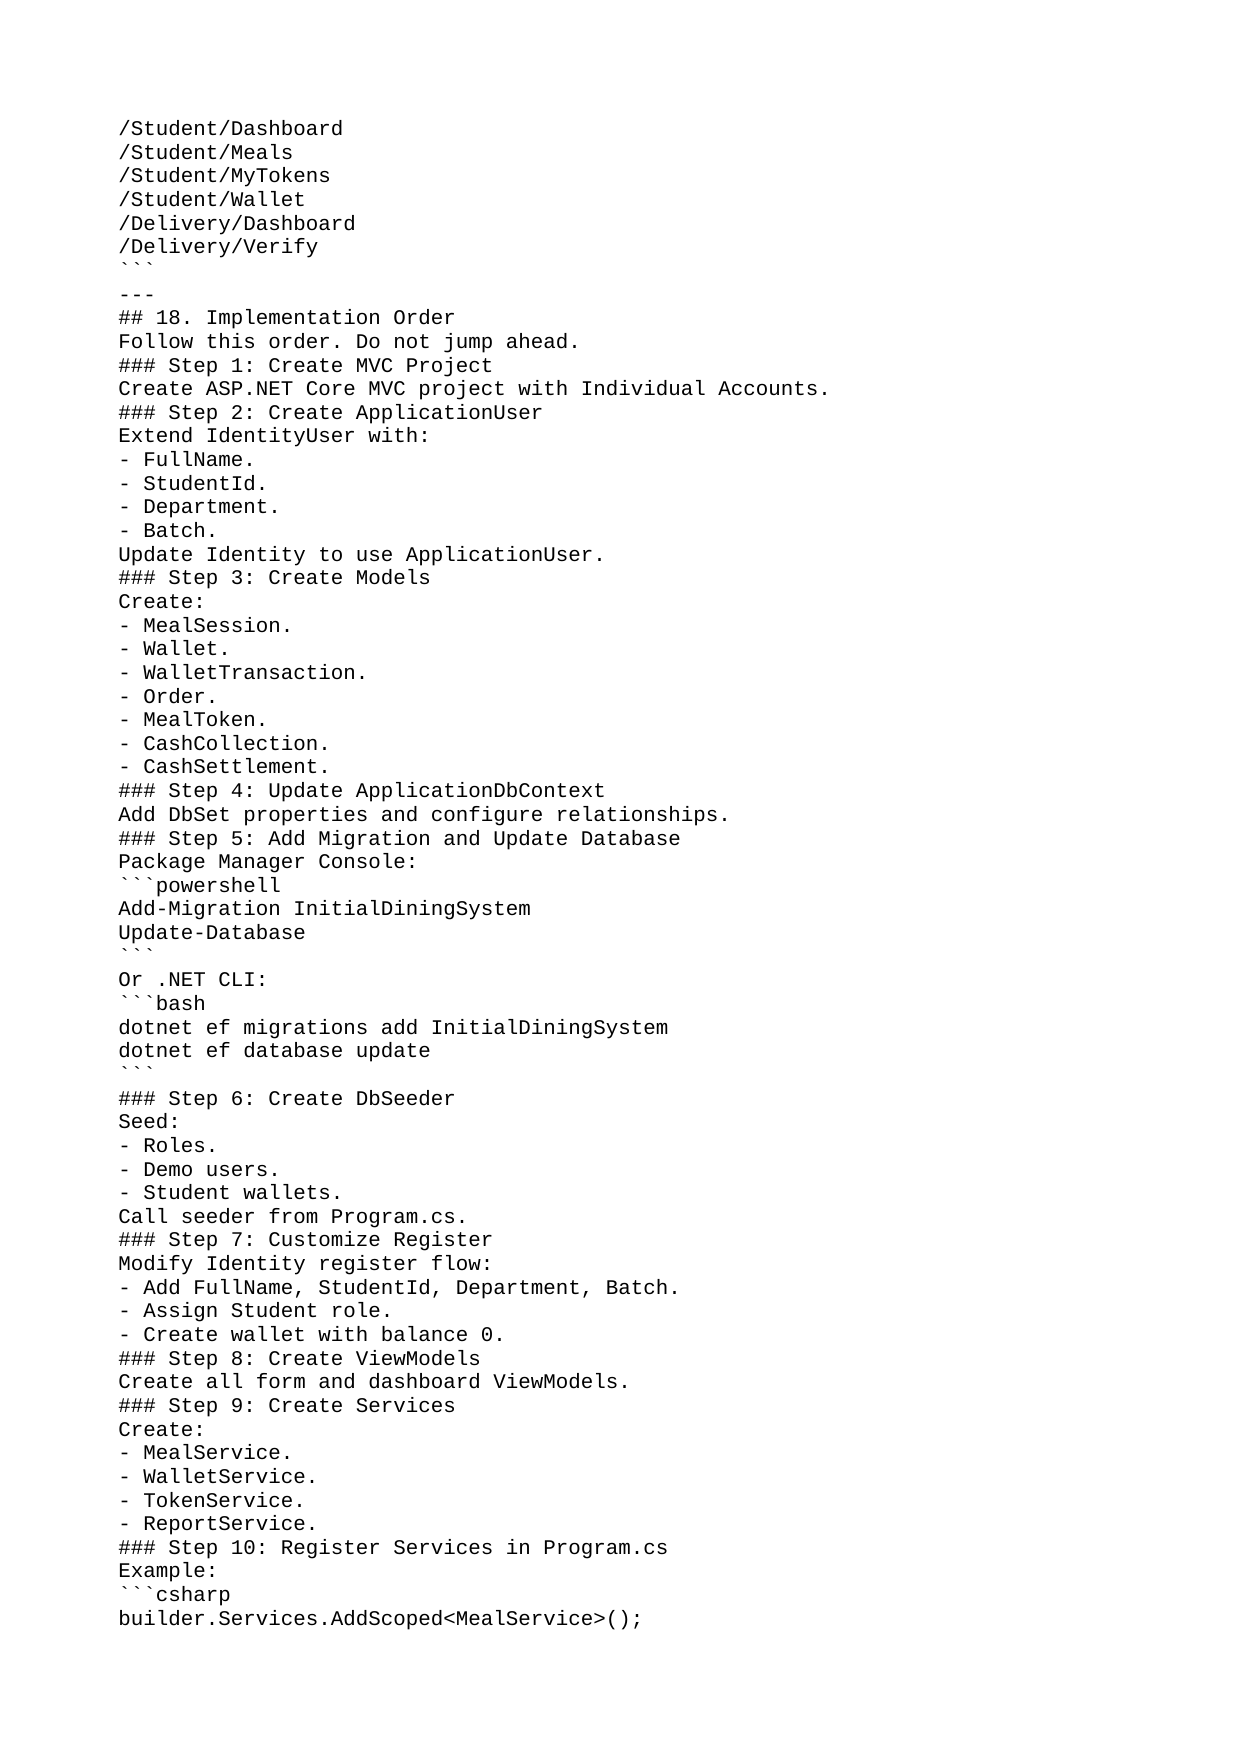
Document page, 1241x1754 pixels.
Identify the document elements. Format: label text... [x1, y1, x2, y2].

text - WalletTransaction. [118, 662, 1122, 686]
text ### Step 8: Create ViewModels [118, 1348, 1122, 1371]
text builder.Services.AddScoped<MealService>(); [118, 1608, 1122, 1631]
text Call seeder from Program.cs. [118, 1206, 1122, 1229]
text - Create wallet with balance 0. [118, 1324, 1122, 1348]
text - StudentId. [118, 473, 1122, 496]
text /Student/MyTokens [118, 165, 1122, 189]
text ### Step 10: Register Services in Program.cs [118, 1537, 1122, 1561]
text - CashSettlement. [118, 757, 1122, 780]
text ### Step 7: Customize Register [118, 1229, 1122, 1253]
text Update Identity to use ApplicationUser. [118, 544, 1122, 567]
text ```powershell [118, 875, 1122, 898]
text /Student/Wallet [118, 189, 1122, 213]
text ### Step 4: Update ApplicationDbContext [118, 780, 1122, 804]
text - Assign Student role. [118, 1300, 1122, 1324]
text /Delivery/Dashboard [118, 213, 1122, 236]
text /Student/Dashboard [118, 118, 1122, 142]
text ### Step 3: Create Models [118, 567, 1122, 591]
text - MealSession. [118, 615, 1122, 638]
text - Roles. [118, 1135, 1122, 1158]
text - MealToken. [118, 709, 1122, 733]
text - Order. [118, 686, 1122, 709]
text Seed: [118, 1111, 1122, 1135]
text Or .NET CLI: [118, 969, 1122, 993]
text Create: [118, 591, 1122, 615]
text - Demo users. [118, 1158, 1122, 1182]
text ```bash [118, 993, 1122, 1017]
text /Delivery/Verify [118, 236, 1122, 260]
text ### Step 2: Create ApplicationUser [118, 402, 1122, 426]
text ### Step 1: Create MVC Project [118, 354, 1122, 378]
text ```csharp [118, 1584, 1122, 1608]
text Example: [118, 1561, 1122, 1584]
text - Student wallets. [118, 1182, 1122, 1206]
text - Batch. [118, 520, 1122, 544]
text dotnet ef database update [118, 1040, 1122, 1064]
text Create: [118, 1419, 1122, 1442]
text ### Step 9: Create Services [118, 1395, 1122, 1419]
text ``` [118, 260, 1122, 284]
text Add-Migration InitialDiningSystem [118, 898, 1122, 922]
text - TokenService. [118, 1489, 1122, 1513]
text Modify Identity register flow: [118, 1253, 1122, 1277]
text ## 18. Implementation Order [118, 307, 1122, 331]
text --- [118, 284, 1122, 307]
text Add DbSet properties and configure relationships. [118, 804, 1122, 827]
text ``` [118, 1064, 1122, 1088]
text - Add FullName, StudentId, Department, Batch. [118, 1277, 1122, 1300]
text Create ASP.NET Core MVC project with Individual Accounts. [118, 378, 1122, 402]
text /Student/Meals [118, 142, 1122, 165]
text Follow this order. Do not jump ahead. [118, 331, 1122, 354]
text Extend IdentityUser with: [118, 426, 1122, 449]
text dotnet ef migrations add InitialDiningSystem [118, 1017, 1122, 1040]
text Package Manager Console: [118, 851, 1122, 875]
text ### Step 5: Add Migration and Update Database [118, 827, 1122, 851]
text - WalletService. [118, 1466, 1122, 1489]
text Create all form and dashboard ViewModels. [118, 1371, 1122, 1395]
text ``` [118, 946, 1122, 969]
text Update-Database [118, 922, 1122, 946]
text - MealService. [118, 1442, 1122, 1466]
text - ReportService. [118, 1513, 1122, 1537]
text - Department. [118, 496, 1122, 520]
text - FullName. [118, 449, 1122, 473]
text - CashCollection. [118, 733, 1122, 757]
text ### Step 6: Create DbSeeder [118, 1088, 1122, 1111]
text - Wallet. [118, 638, 1122, 662]
